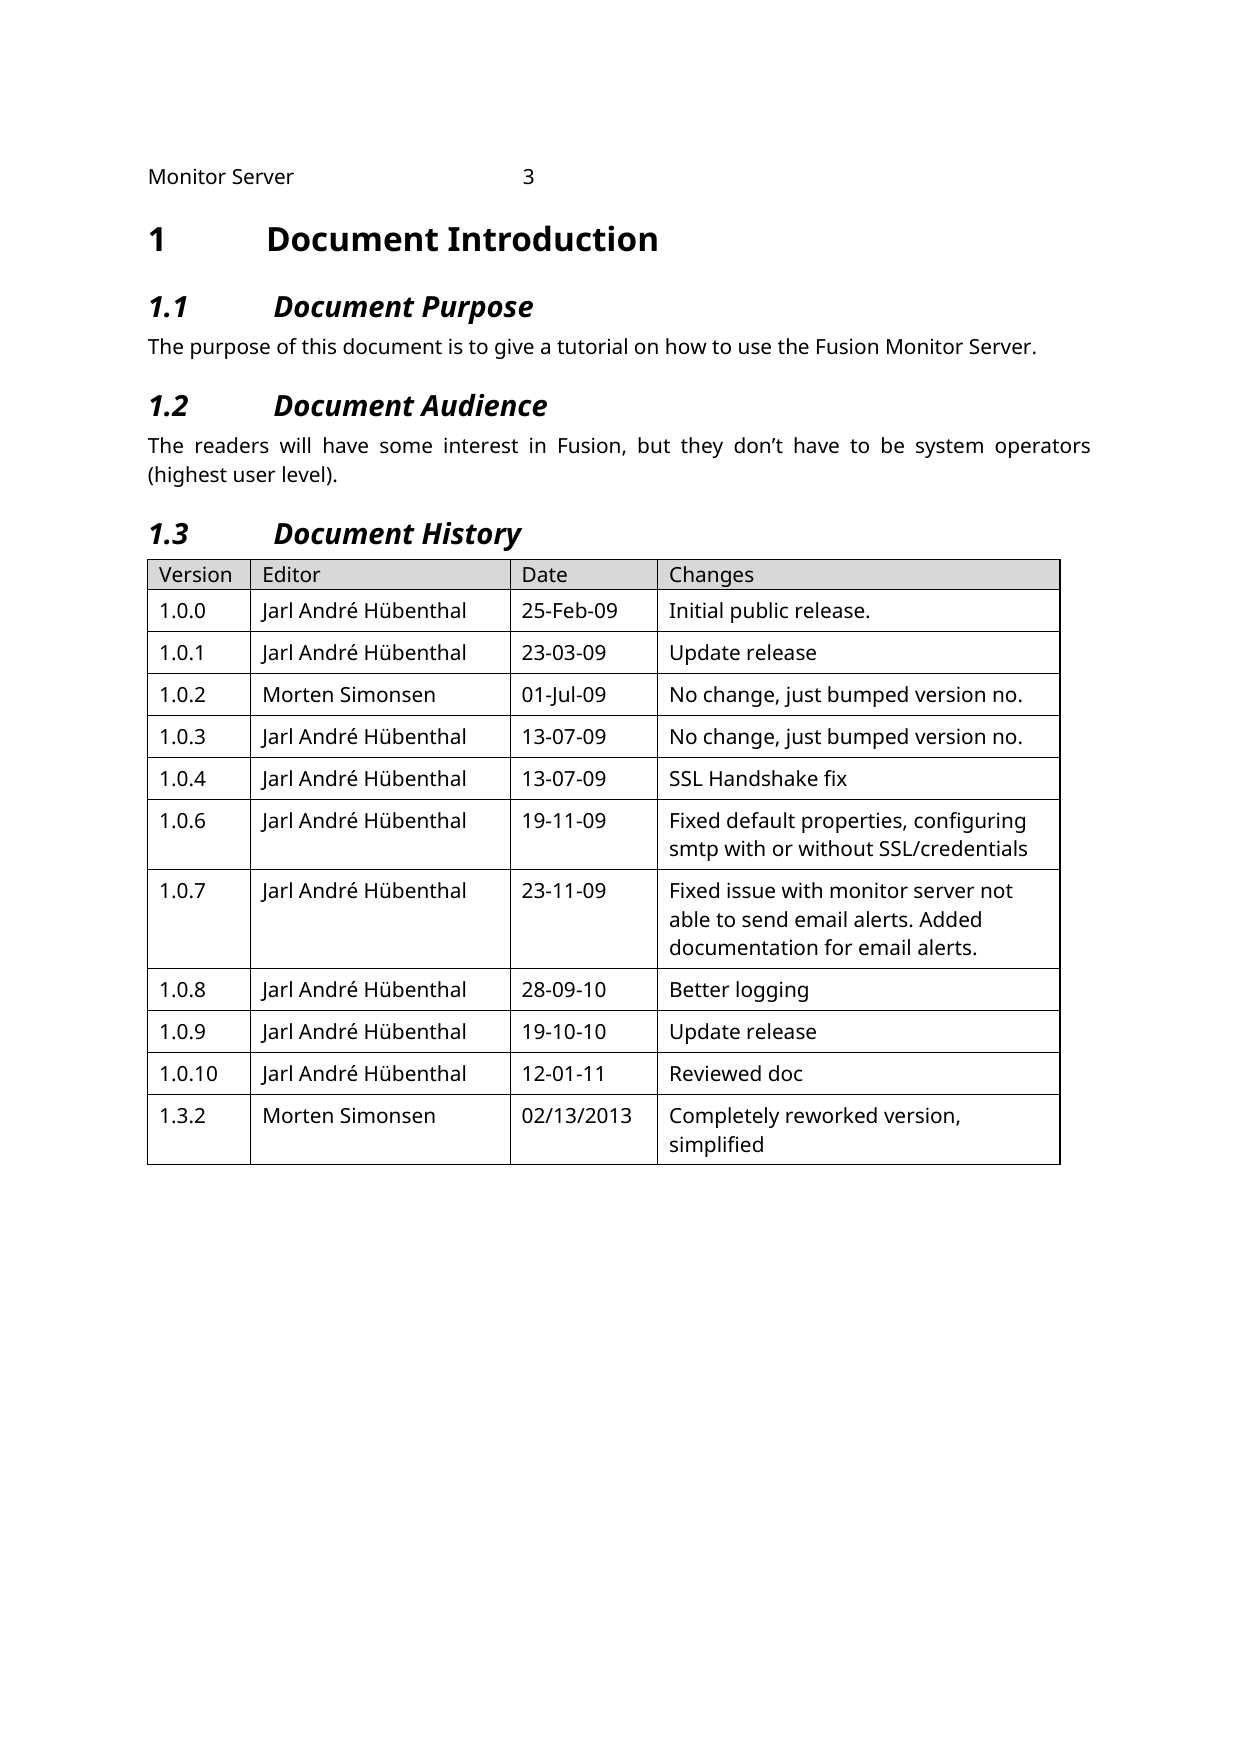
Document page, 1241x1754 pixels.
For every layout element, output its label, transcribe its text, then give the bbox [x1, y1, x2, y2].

table_cell Better logging [658, 969, 1059, 1010]
table_cell Jarl André Hübenthal [251, 870, 510, 968]
table_cell 1.0.6 [148, 800, 250, 869]
subtitle Document Introduction [148, 216, 1092, 261]
table_cell Jarl André Hübenthal [251, 716, 510, 757]
table_cell 23-03-09 [511, 632, 657, 673]
table_cell 1.0.1 [148, 632, 250, 673]
table_cell Fixed default properties, configuring smtp with or without SSL/credentials [658, 800, 1059, 869]
text The readers will have some interest in Fusion, but they don’t have to be system operators (highest user level). [148, 432, 1092, 488]
table_cell Initial public release. [658, 590, 1059, 631]
table_cell Jarl André Hübenthal [251, 1053, 510, 1094]
table_cell 25-Feb-09 [511, 590, 657, 631]
table_cell 19-11-09 [511, 800, 657, 869]
table_cell SSL Handshake fix [658, 758, 1059, 799]
table_cell 13.02.2013 [511, 1095, 657, 1164]
table_cell Completely reworked version, simplified [658, 1095, 1059, 1164]
table_cell Jarl André Hübenthal [251, 800, 510, 869]
table_cell Jarl André Hübenthal [251, 1011, 510, 1052]
table_cell Jarl André Hübenthal [251, 758, 510, 799]
table_cell Update release [658, 1011, 1059, 1052]
table_cell 23-11-09 [511, 870, 657, 968]
table_cell Reviewed doc [658, 1053, 1059, 1094]
text The purpose of this document is to give a tutorial on how to use the Fusion Monitor Server. [148, 332, 1092, 361]
table_header Date [511, 560, 657, 589]
table_cell Morten Simonsen [251, 674, 510, 715]
subtitle Document History [148, 513, 1092, 553]
table_header Version [148, 560, 250, 589]
table_cell 1.0.10 [148, 1053, 250, 1094]
table_cell Jarl André Hübenthal [251, 969, 510, 1010]
table_cell 13-07-09 [511, 716, 657, 757]
table_cell Jarl André Hübenthal [251, 590, 510, 631]
table_cell No change, just bumped version no. [658, 674, 1059, 715]
table_cell 1.0.7 [148, 870, 250, 968]
table_header Changes [658, 560, 1059, 589]
table_cell Morten Simonsen [251, 1095, 510, 1164]
table_cell 1.0.4 [148, 758, 250, 799]
table_cell 1.0.3 [148, 716, 250, 757]
subtitle Document Audience [148, 386, 1092, 425]
table_cell 13-07-09 [511, 758, 657, 799]
table_cell 01-Jul-09 [511, 674, 657, 715]
table_cell Jarl André Hübenthal [251, 632, 510, 673]
subtitle Document Purpose [148, 286, 1092, 326]
table_cell No change, just bumped version no. [658, 716, 1059, 757]
table_cell 1.0.0 [148, 590, 250, 631]
table_cell 19-10-10 [511, 1011, 657, 1052]
table_cell 1.0.9 [148, 1011, 250, 1052]
table_cell 1.3.2 [148, 1095, 250, 1164]
table_cell 1.0.2 [148, 674, 250, 715]
table_cell Fixed issue with monitor server not able to send email alerts. Added documentation for email alerts. [658, 870, 1059, 968]
table_header Editor [251, 560, 510, 589]
table_cell 28-09-10 [511, 969, 657, 1010]
table_cell 1.0.8 [148, 969, 250, 1010]
table_cell 12-01-11 [511, 1053, 657, 1094]
table_cell Update release [658, 632, 1059, 673]
